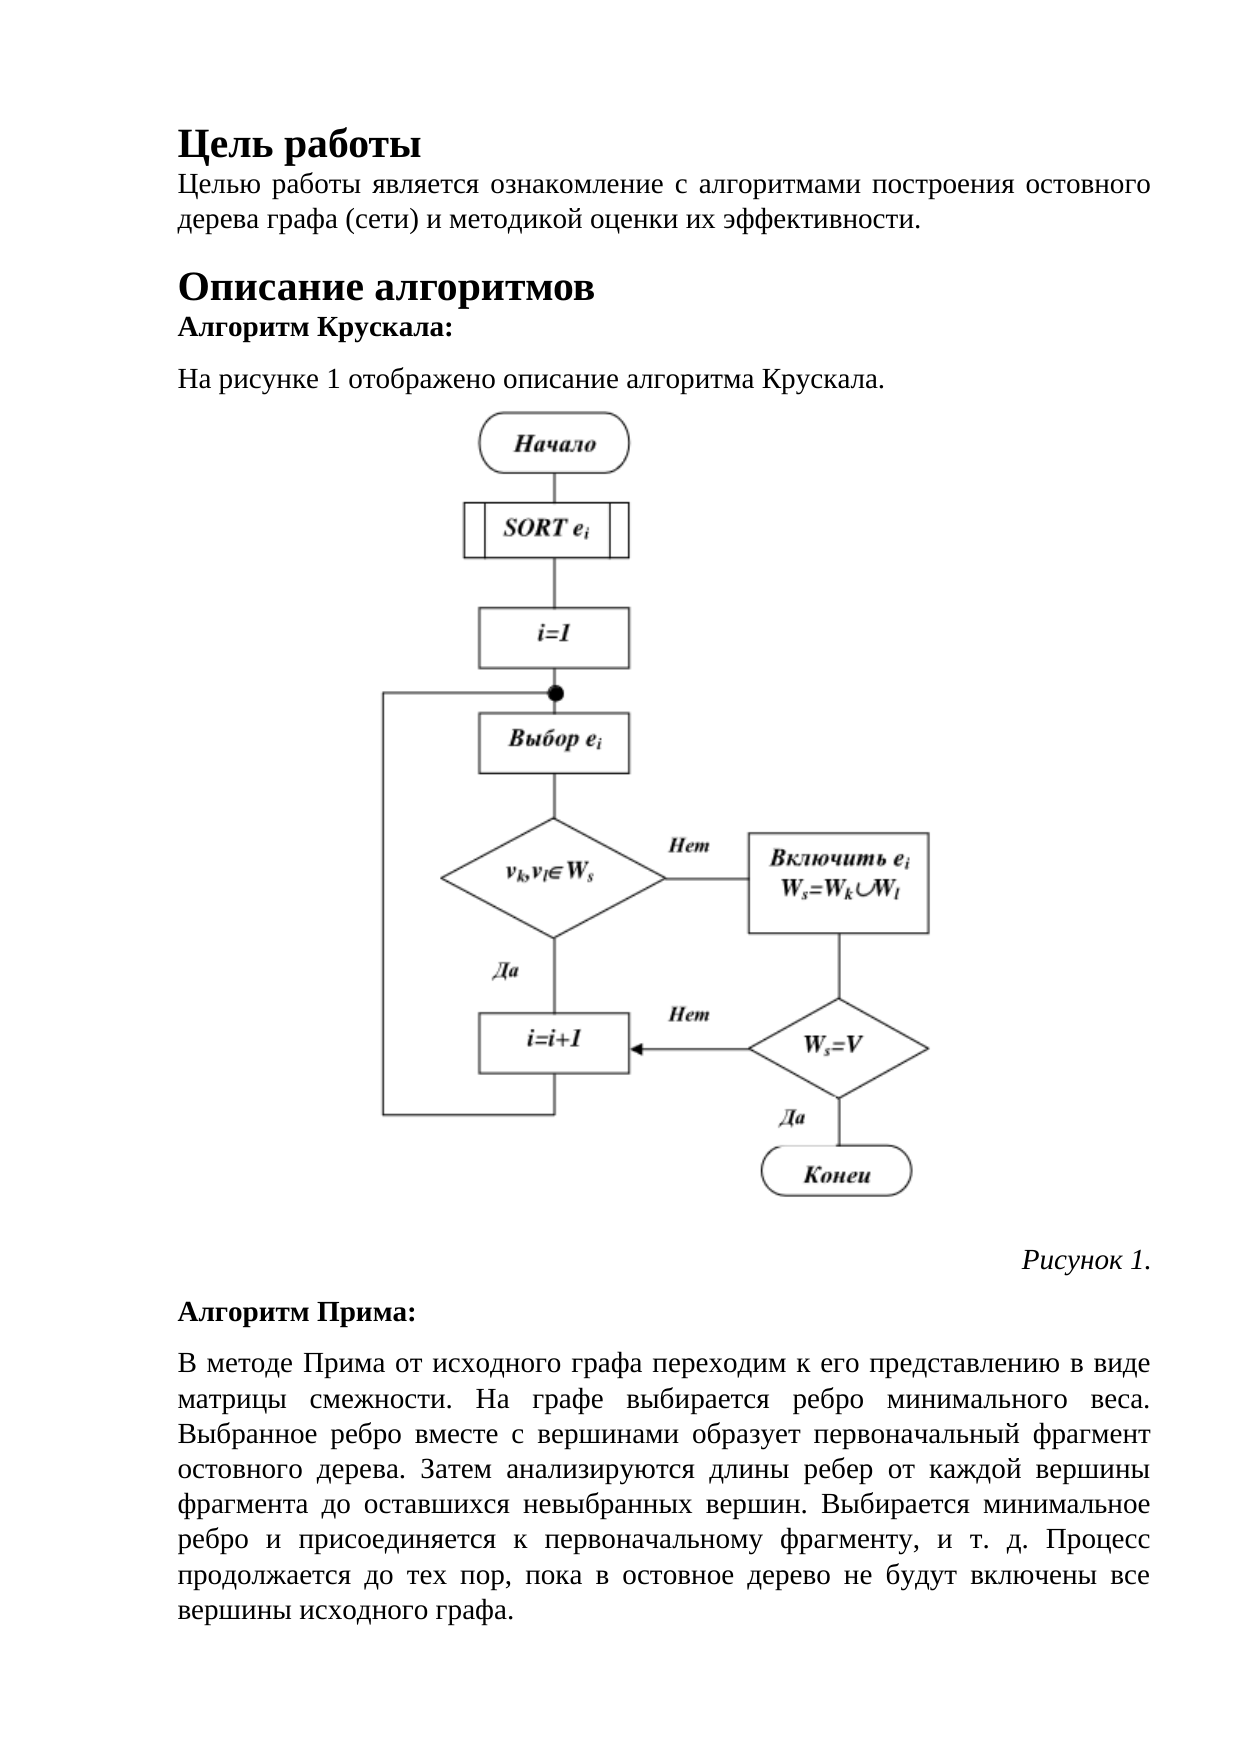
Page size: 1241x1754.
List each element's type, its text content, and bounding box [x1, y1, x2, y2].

text Рисунок 1. [177, 1242, 1152, 1275]
text В методе Прима от исходного графа переходим к его представлению в виде матрицы смежности. На графе выбирается ребро минимального веса. Выбранное ребро вместе с вершинами образует первоначальный фрагмент остовного дерева. Затем анализируются длины ребер от каждой вершины фрагмента до оставшихся невыбранных вершин. Выбирается минимальное ребро и присоединяется к первоначальному фрагменту, и т. д. Процесс продолжается до тех пор, пока в остовное дерево не будут включены все вершины исходного графа. [177, 1346, 1152, 1626]
text Целью работы является ознакомление с алгоритмами построения остовного дерева графа (сети) и методикой оценки их эффективности. [177, 166, 1152, 235]
text Алгоритм Крускала: [177, 309, 1152, 343]
subtitle Цель работы [177, 118, 1152, 166]
text Алгоритм Прима: [177, 1294, 1152, 1327]
picture [364, 399, 941, 1233]
subtitle Описание алгоритмов [177, 261, 1152, 309]
text На рисунке 1 отображено описание алгоритма Крускала. [177, 361, 1152, 395]
